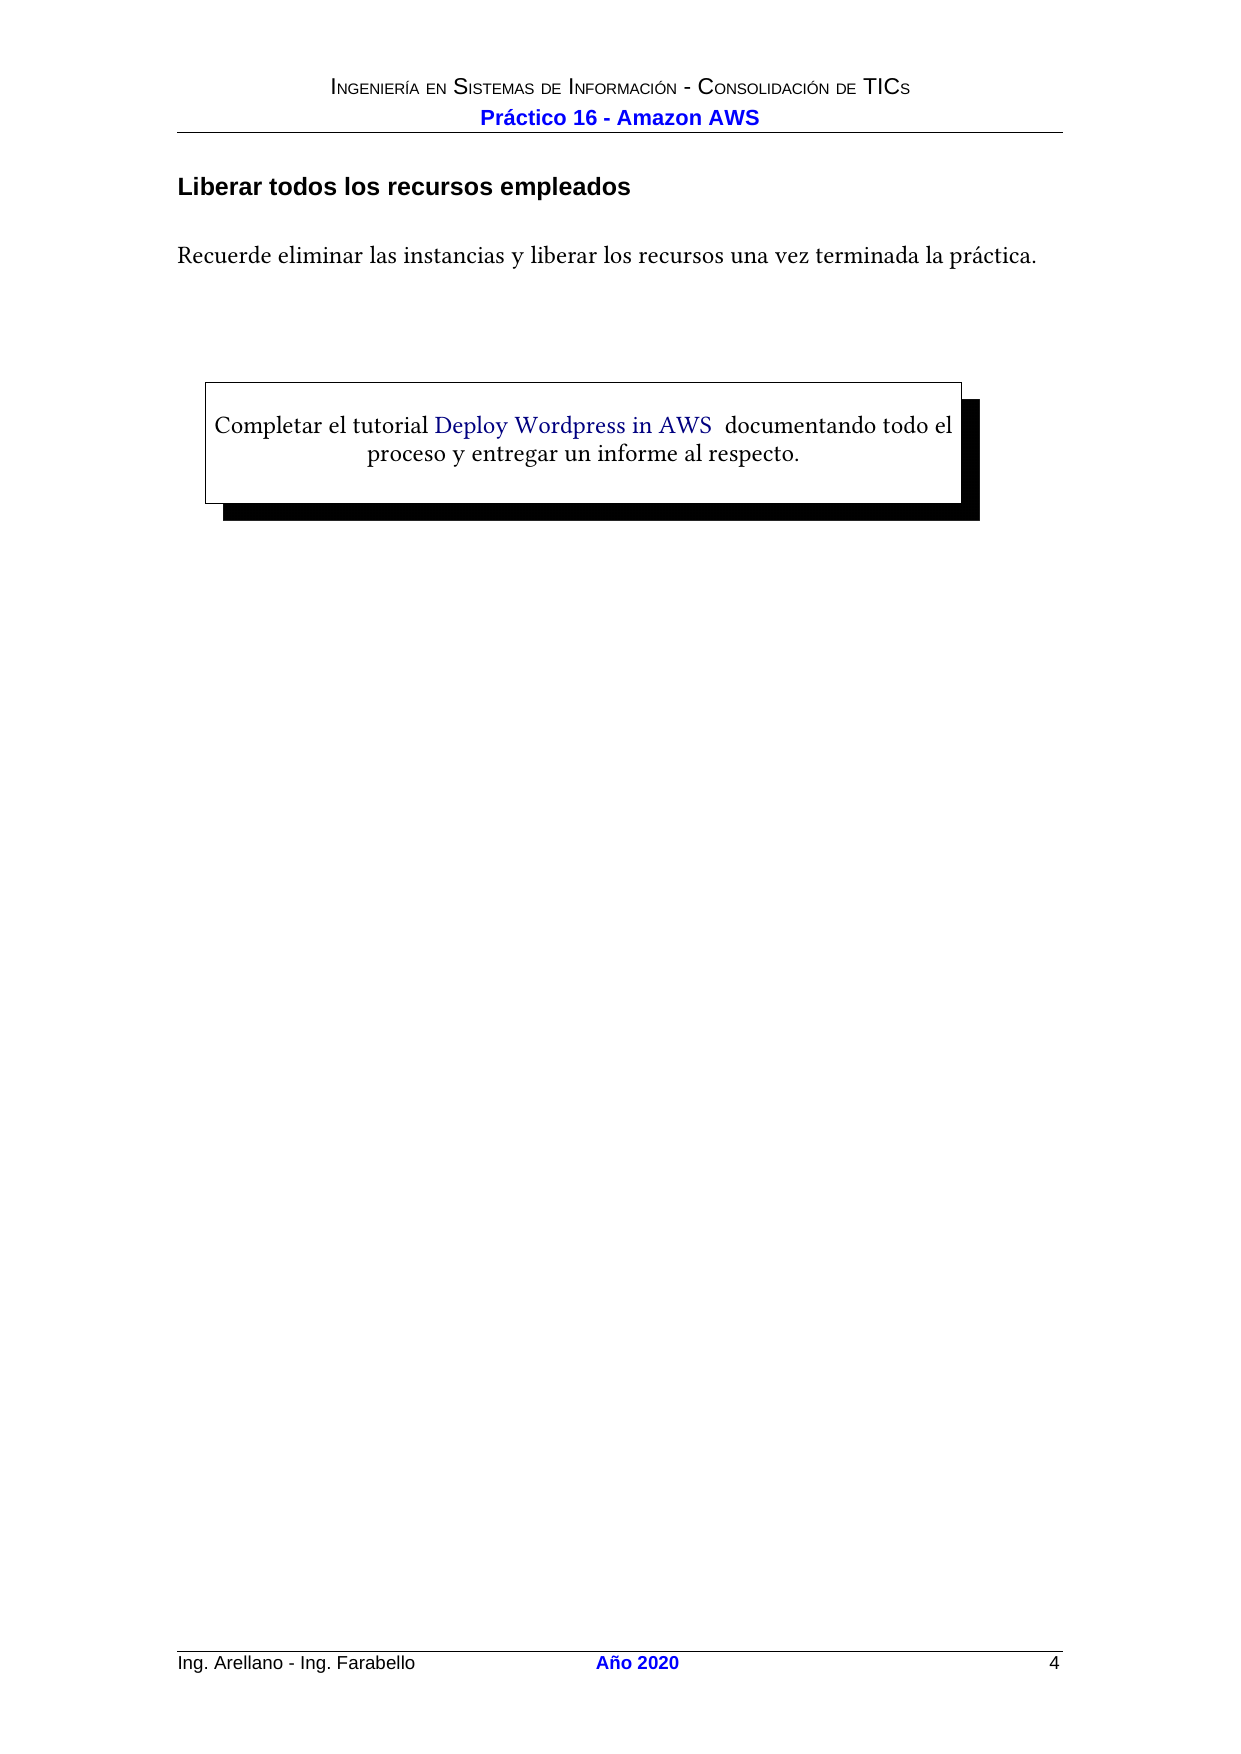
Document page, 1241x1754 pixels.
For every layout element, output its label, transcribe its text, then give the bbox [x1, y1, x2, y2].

subtitle Liberar todos los recursos empleados [177, 173, 1063, 201]
text Recuerde eliminar las instancias y liberar los recursos una vez terminada la práctica. [177, 241, 1063, 270]
